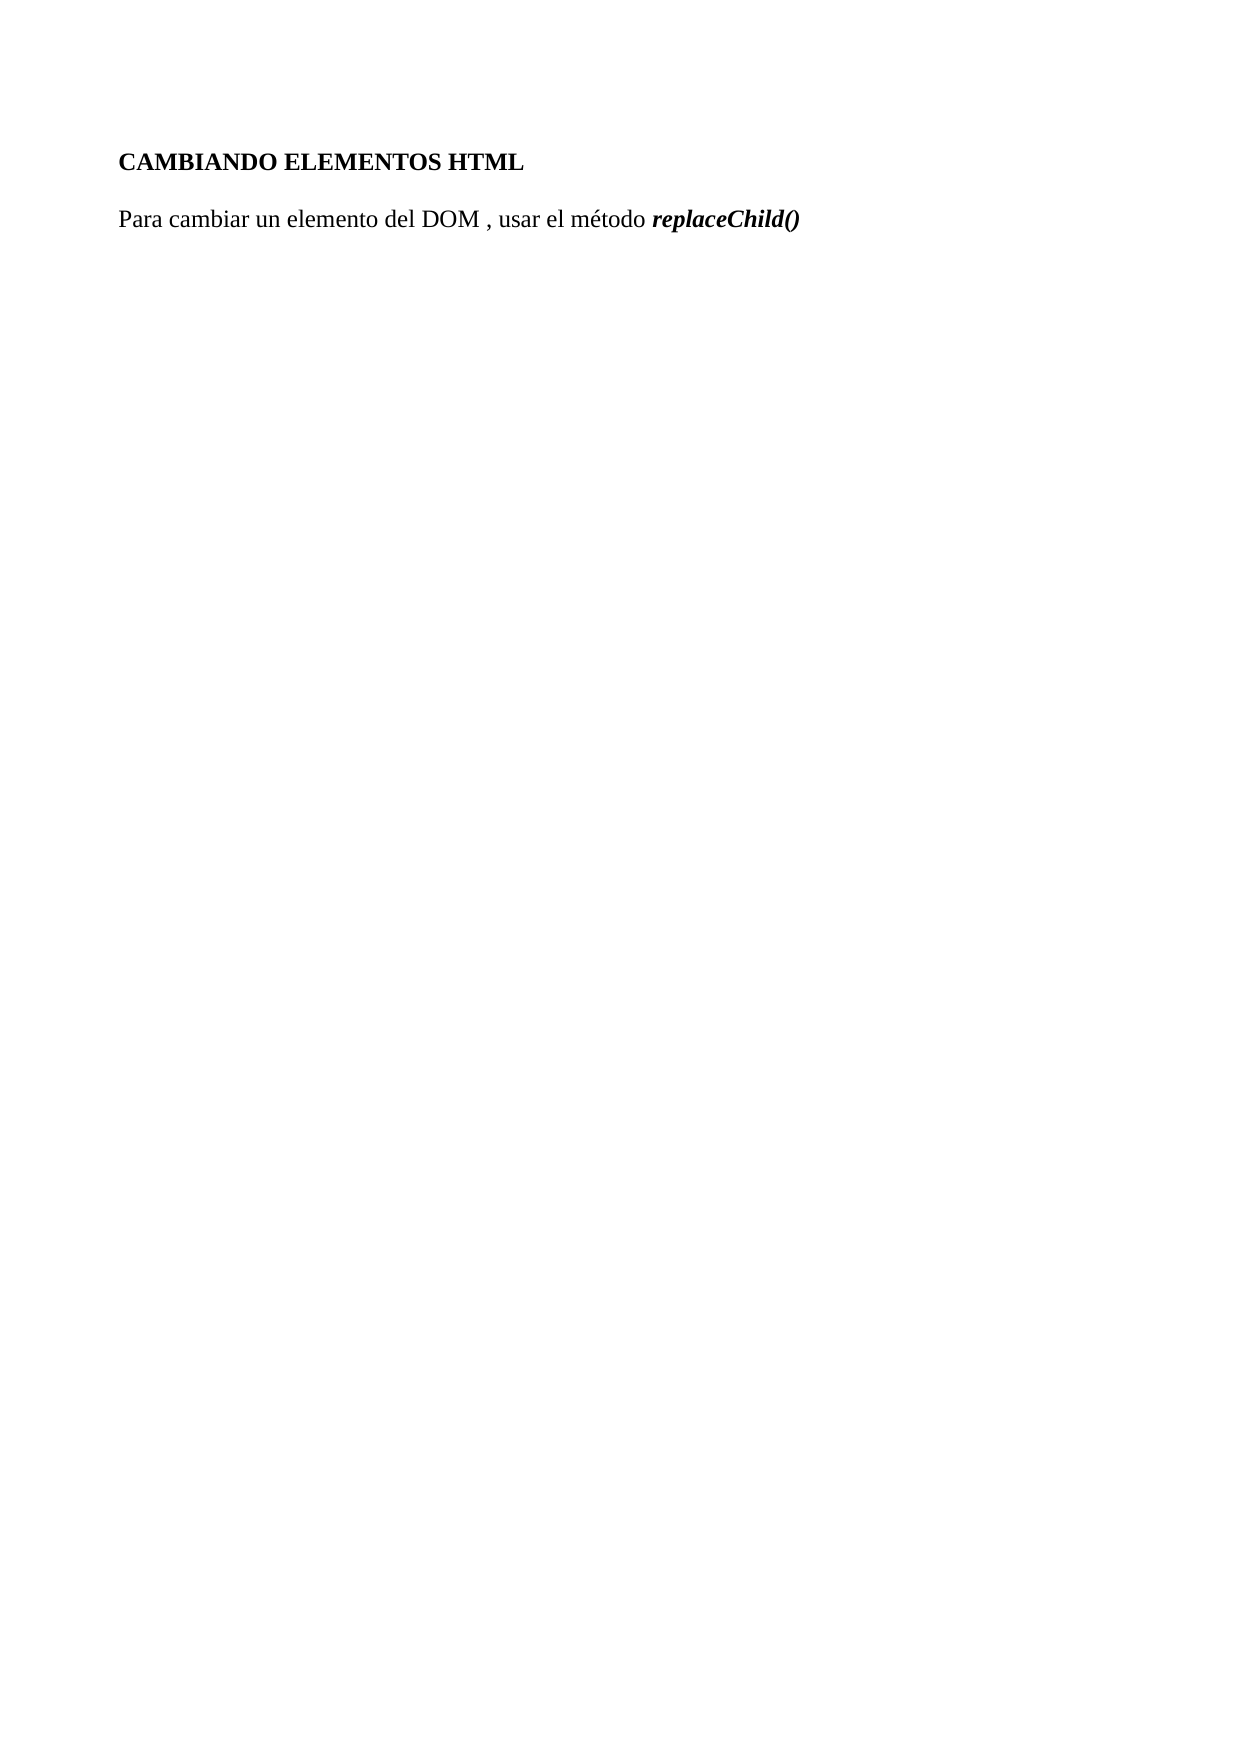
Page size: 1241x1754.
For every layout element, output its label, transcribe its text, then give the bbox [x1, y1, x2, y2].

text CAMBIANDO ELEMENTOS HTML [118, 147, 1122, 176]
text Para cambiar un elemento del DOM , usar el método replaceChild() [118, 204, 1122, 233]
